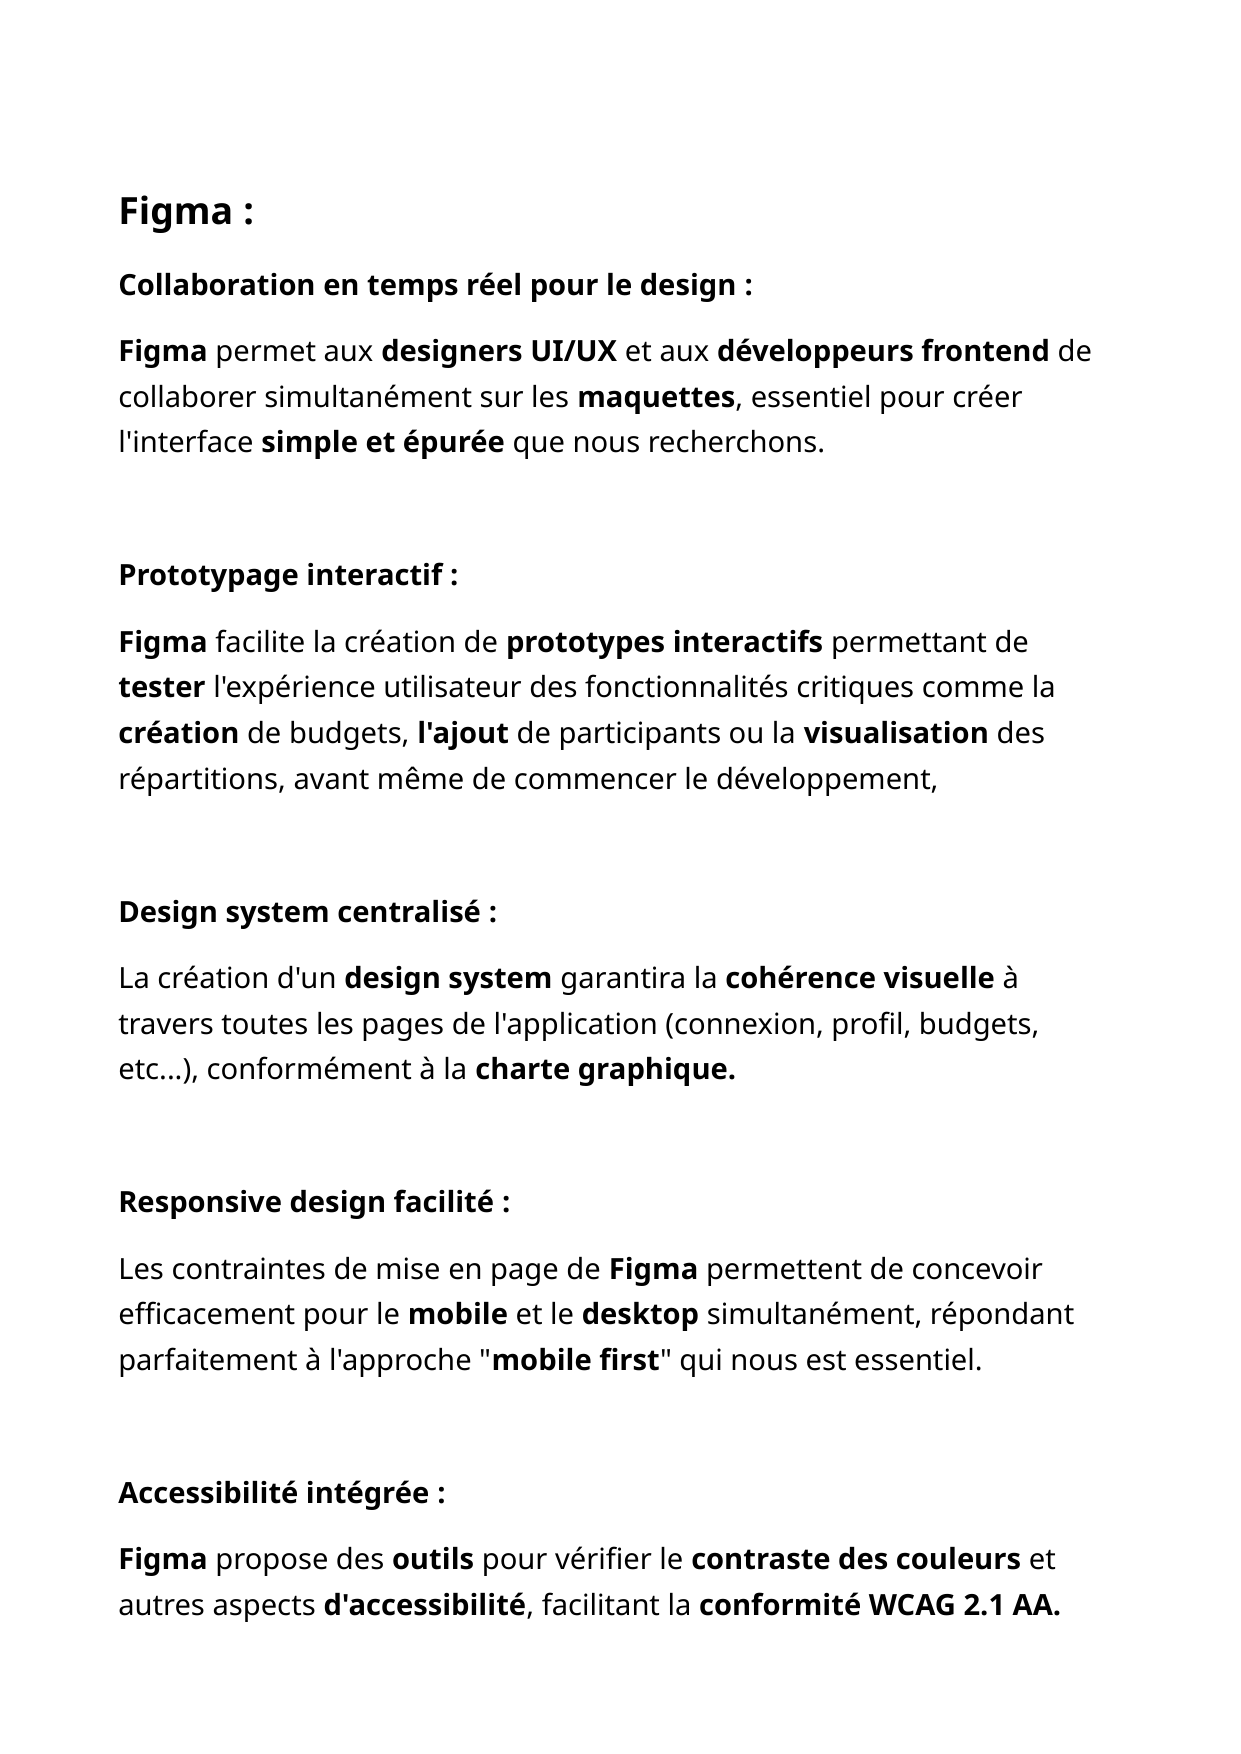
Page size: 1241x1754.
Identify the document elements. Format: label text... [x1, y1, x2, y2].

list Prototypage interactif : [118, 555, 1122, 594]
list Figma permet aux designers UI/UX et aux développeurs frontend de collaborer simultanément sur les maquettes, essentiel pour créer l'interface simple et épurée que nous recherchons. [118, 331, 1122, 461]
list La création d'un design system garantira la cohérence visuelle à travers toutes les pages de l'application (connexion, profil, budgets, etc...), conformément à la charte graphique. [118, 957, 1122, 1088]
list Figma : [118, 184, 1122, 236]
list Figma facilite la création de prototypes interactifs permettant de tester l'expérience utilisateur des fonctionnalités critiques comme la création de budgets, l'ajout de participants ou la visualisation des répartitions, avant même de commencer le développement, [118, 621, 1122, 798]
list Figma propose des outils pour vérifier le contraste des couleurs et autres aspects d'accessibilité, facilitant la conformité WCAG 2.1 AA. [118, 1539, 1122, 1624]
list Responsive design facilité : [118, 1182, 1122, 1221]
list Accessibilité intégrée : [118, 1472, 1122, 1512]
list Design system centralisé : [118, 891, 1122, 931]
list Collaboration en temps réel pour le design : [118, 264, 1122, 304]
list Les contraintes de mise en page de Figma permettent de concevoir efficacement pour le mobile et le desktop simultanément, répondant parfaitement à l'approche "mobile first" qui nous est essentiel. [118, 1248, 1122, 1379]
